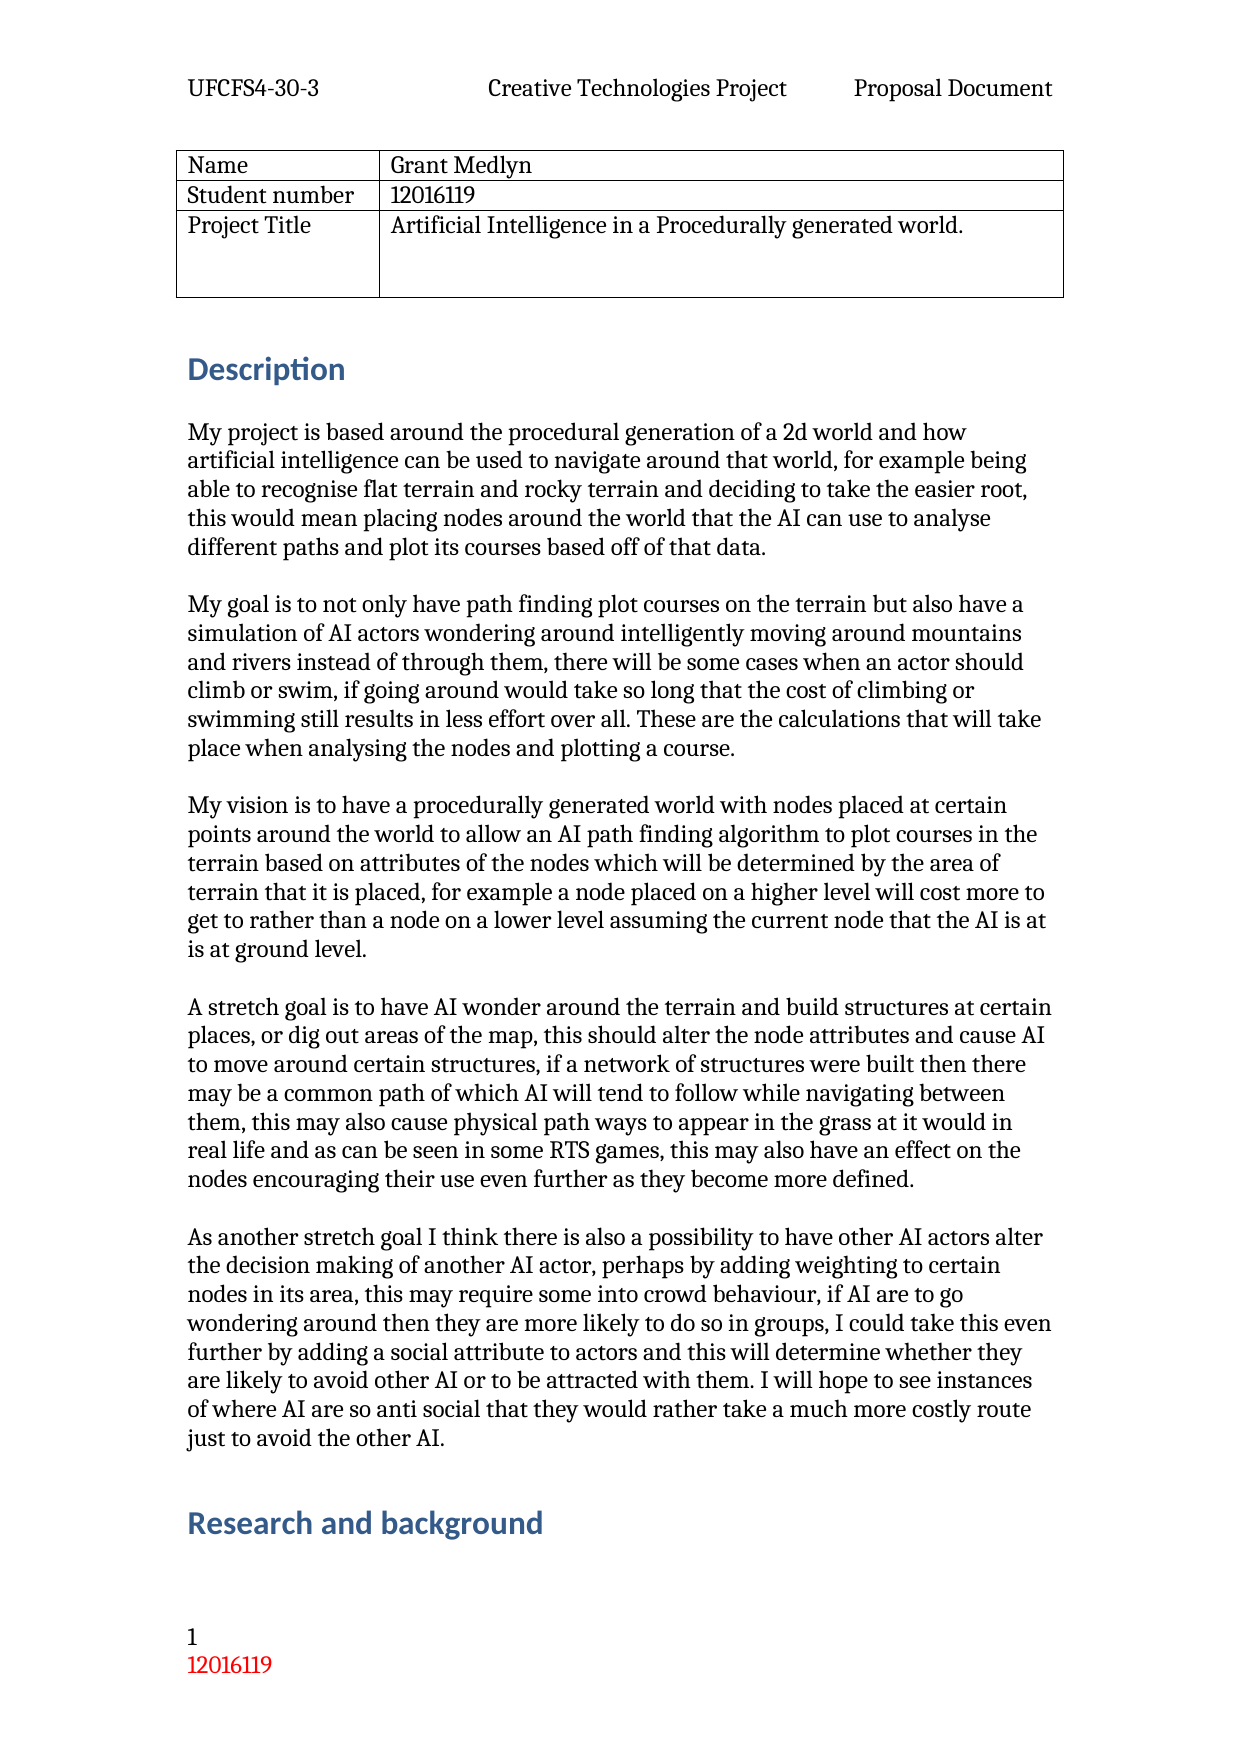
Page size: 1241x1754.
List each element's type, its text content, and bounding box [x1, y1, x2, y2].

text A stretch goal is to have AI wonder around the terrain and build structures at certain places, or dig out areas of the map, this should alter the node attributes and cause AI to move around certain structures, if a network of structures were built then there may be a common path of which AI will tend to follow while navigating between them, this may also cause physical path ways to appear in the grass at it would in real life and as can be seen in some RTS games, this may also have an effect on the nodes encouraging their use even further as they become more defined. [187, 992, 1053, 1194]
table_header Grant Medlyn [380, 151, 1063, 180]
table_header Name [177, 151, 379, 180]
text As another stretch goal I think there is also a possibility to have other AI actors alter the decision making of another AI actor, perhaps by adding weighting to certain nodes in its area, this may require some into crowd behaviour, if AI are to go wondering around then they are more likely to do so in groups, I could take this even further by adding a social attribute to actors and this will determine whether they are likely to avoid other AI or to be attracted with them. I will hope to see instances of where AI are so anti social that they would rather take a much more costly route just to avoid the other AI. [187, 1222, 1053, 1452]
table_cell Student number [177, 181, 379, 209]
text My goal is to not only have path finding plot courses on the terrain but also have a simulation of AI actors wondering around intelligently moving around mountains and rivers instead of through them, there will be some cases when an actor should climb or swim, if going around would take so long that the cost of climbing or swimming still results in less effort over all. These are the calculations that will take place when analysing the nodes and plotting a course. [187, 590, 1053, 762]
text My vision is to have a procedurally generated world with nodes placed at certain points around the world to allow an AI path finding algorithm to plot courses in the terrain based on attributes of the nodes which will be determined by the area of terrain that it is placed, for example a node placed on a higher level will cost more to get to rather than a node on a lower level assuming the current node that the AI is at is at ground level. [187, 791, 1053, 964]
text My project is based around the procedural generation of a 2d world and how artificial intelligence can be used to navigate around that world, for example being able to recognise flat terrain and rocky terrain and deciding to take the easier root, this would mean placing nodes around the world that the AI can use to analyse different paths and plot its courses based off of that data. [187, 417, 1053, 561]
table_cell Artificial Intelligence in a Procedurally generated world. [380, 211, 1063, 297]
table_cell Project Title [177, 211, 379, 297]
subtitle Research and background [187, 1502, 1053, 1543]
subtitle Description [187, 348, 1053, 389]
table_cell 12016119 [380, 181, 1063, 209]
